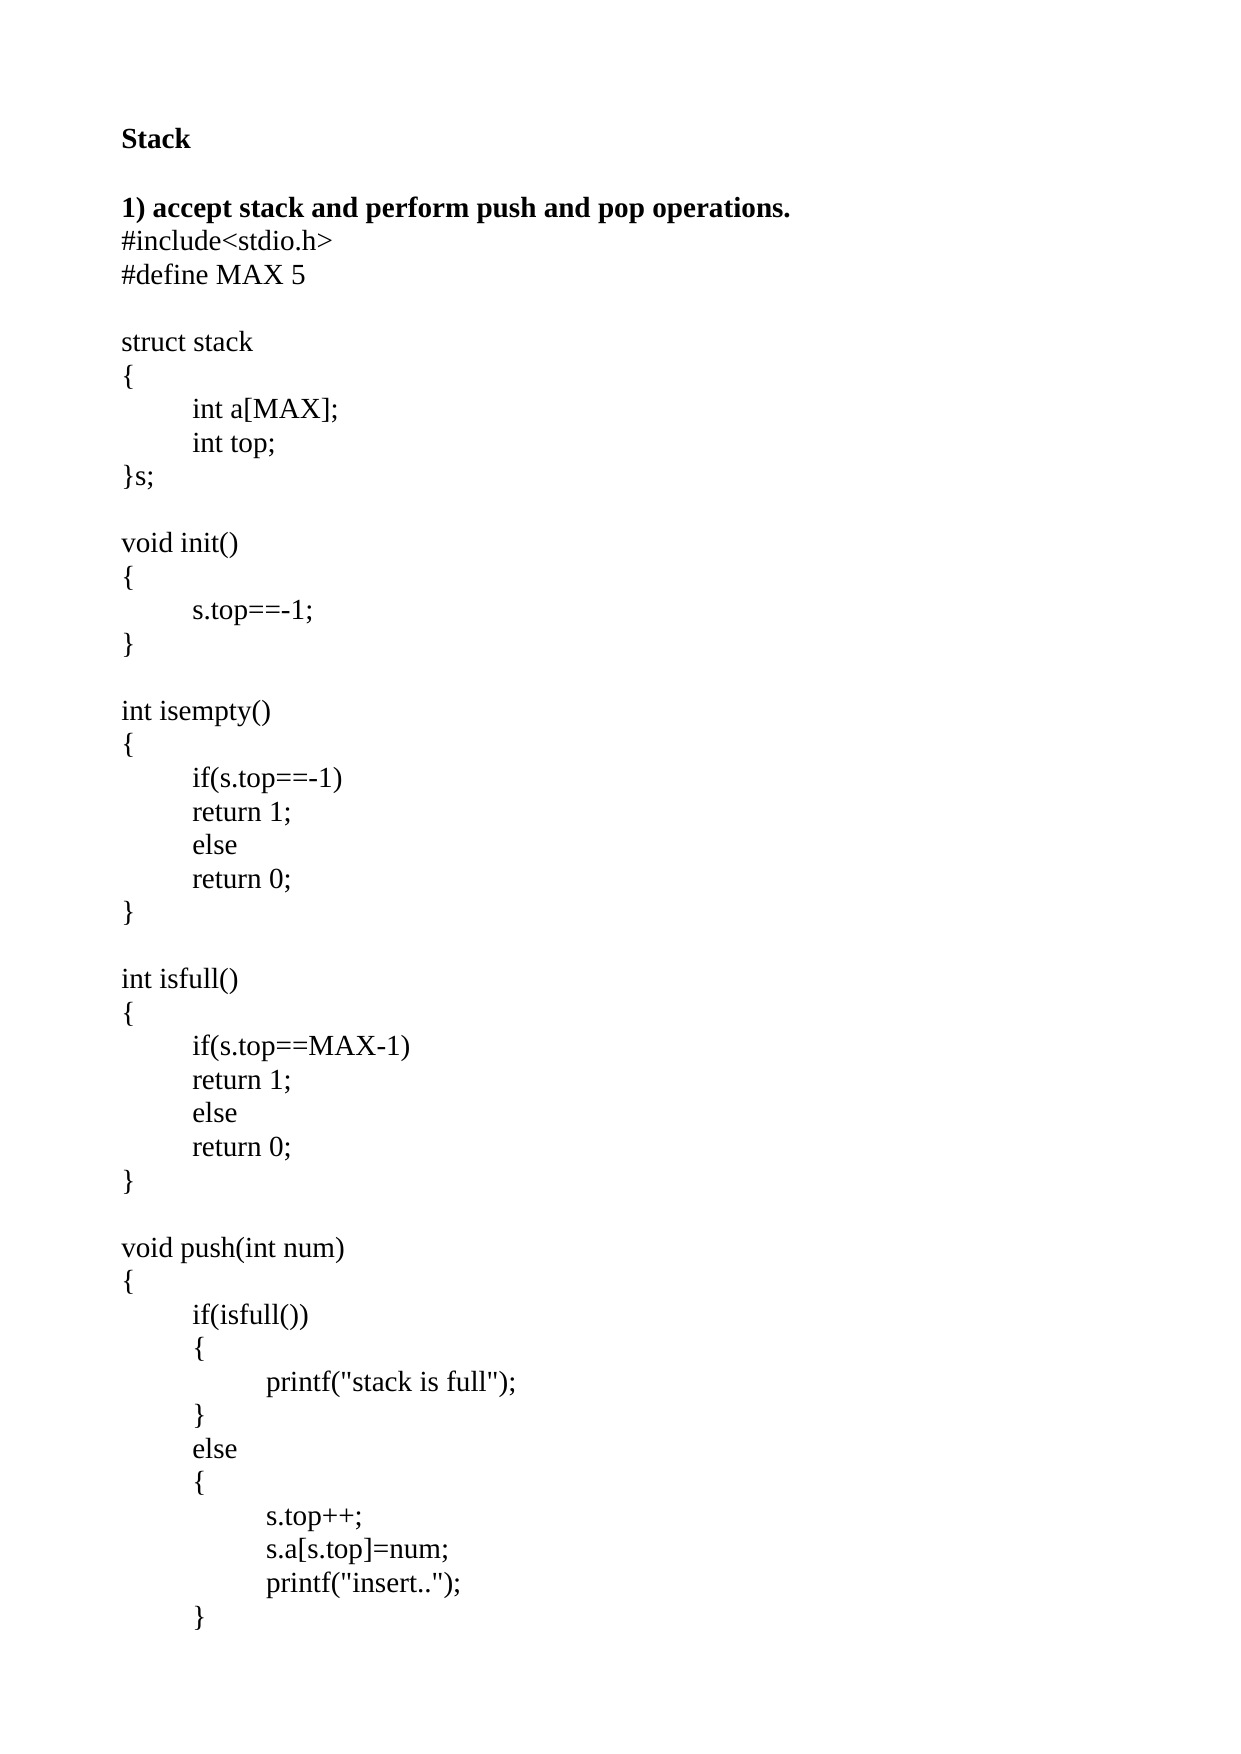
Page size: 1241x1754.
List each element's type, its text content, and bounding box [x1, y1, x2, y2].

text int isfull() [118, 961, 1122, 995]
text struct stack [118, 324, 1122, 358]
text return 0; [118, 1129, 1122, 1163]
text void push(int num) [118, 1230, 1122, 1263]
text printf("stack is full"); [118, 1364, 1122, 1397]
text int top; [118, 425, 1122, 458]
text return 0; [118, 861, 1122, 894]
text s.top++; [118, 1498, 1122, 1532]
text { [118, 995, 1122, 1028]
text 1) accept stack and perform push and pop operations. [118, 187, 1122, 223]
text { [118, 1464, 1122, 1498]
text #define MAX 5 [118, 257, 1122, 291]
text { [118, 1330, 1122, 1364]
text else [118, 1431, 1122, 1464]
text else [118, 1096, 1122, 1129]
text if(s.top==-1) [118, 760, 1122, 794]
text else [118, 827, 1122, 861]
text } [118, 626, 1122, 659]
text { [118, 358, 1122, 391]
text #include<stdio.h> [118, 223, 1122, 257]
text s.top==-1; [118, 592, 1122, 626]
text if(isfull()) [118, 1297, 1122, 1330]
text return 1; [118, 794, 1122, 827]
text }s; [118, 458, 1122, 492]
text if(s.top==MAX-1) [118, 1028, 1122, 1062]
text { [118, 559, 1122, 592]
text } [118, 1397, 1122, 1431]
text { [118, 1263, 1122, 1297]
text void init() [118, 525, 1122, 559]
text } [118, 894, 1122, 928]
text { [118, 727, 1122, 760]
text printf("insert.."); [118, 1565, 1122, 1599]
text int a[MAX]; [118, 391, 1122, 425]
text s.a[s.top]=num; [118, 1532, 1122, 1565]
text } [118, 1599, 1122, 1635]
text return 1; [118, 1062, 1122, 1096]
text int isempty() [118, 693, 1122, 727]
text } [118, 1163, 1122, 1196]
